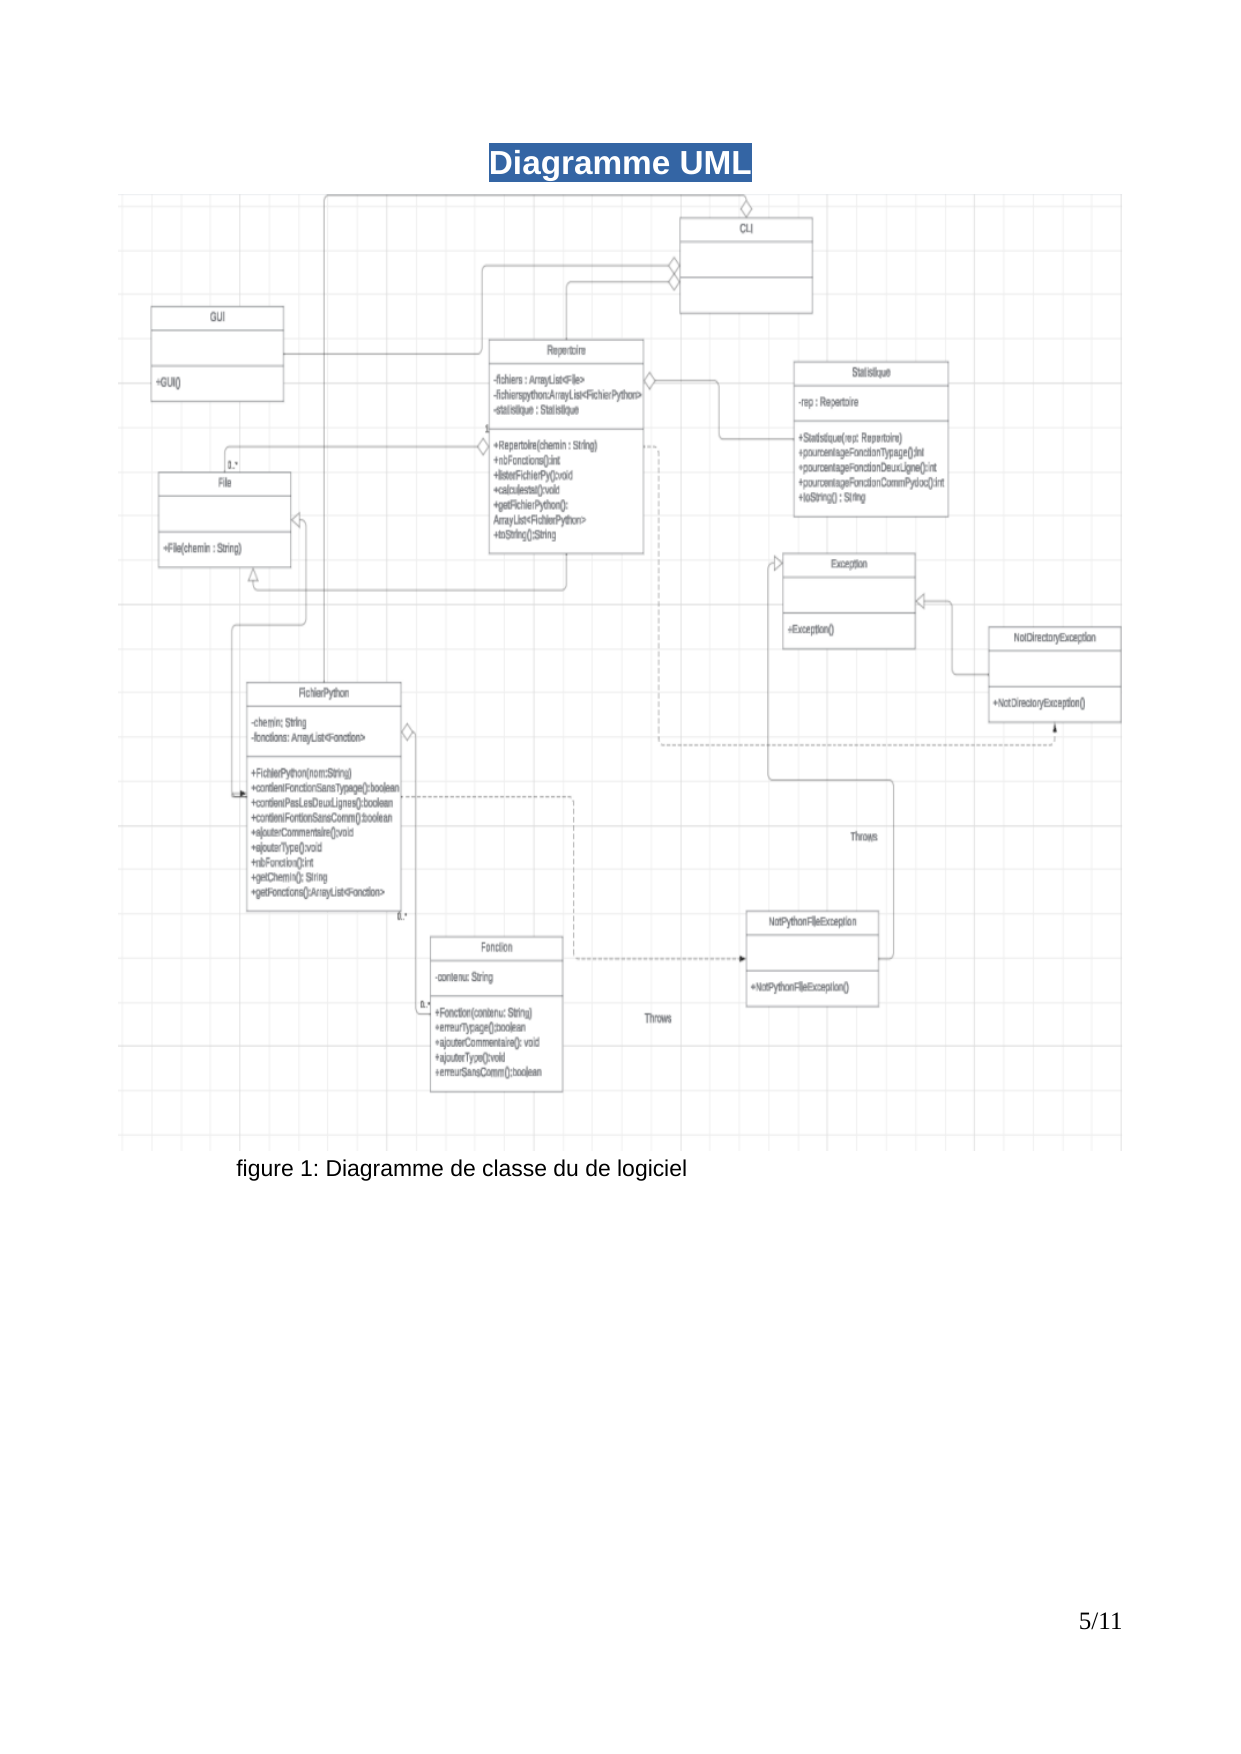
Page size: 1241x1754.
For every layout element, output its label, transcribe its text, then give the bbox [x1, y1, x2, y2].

subtitle Diagramme UML [752, 143, 1122, 182]
text figure 1: Diagramme de classe du de logiciel [118, 1151, 1122, 1181]
subtitle Diagramme UML [118, 143, 489, 182]
picture [118, 194, 1123, 1151]
